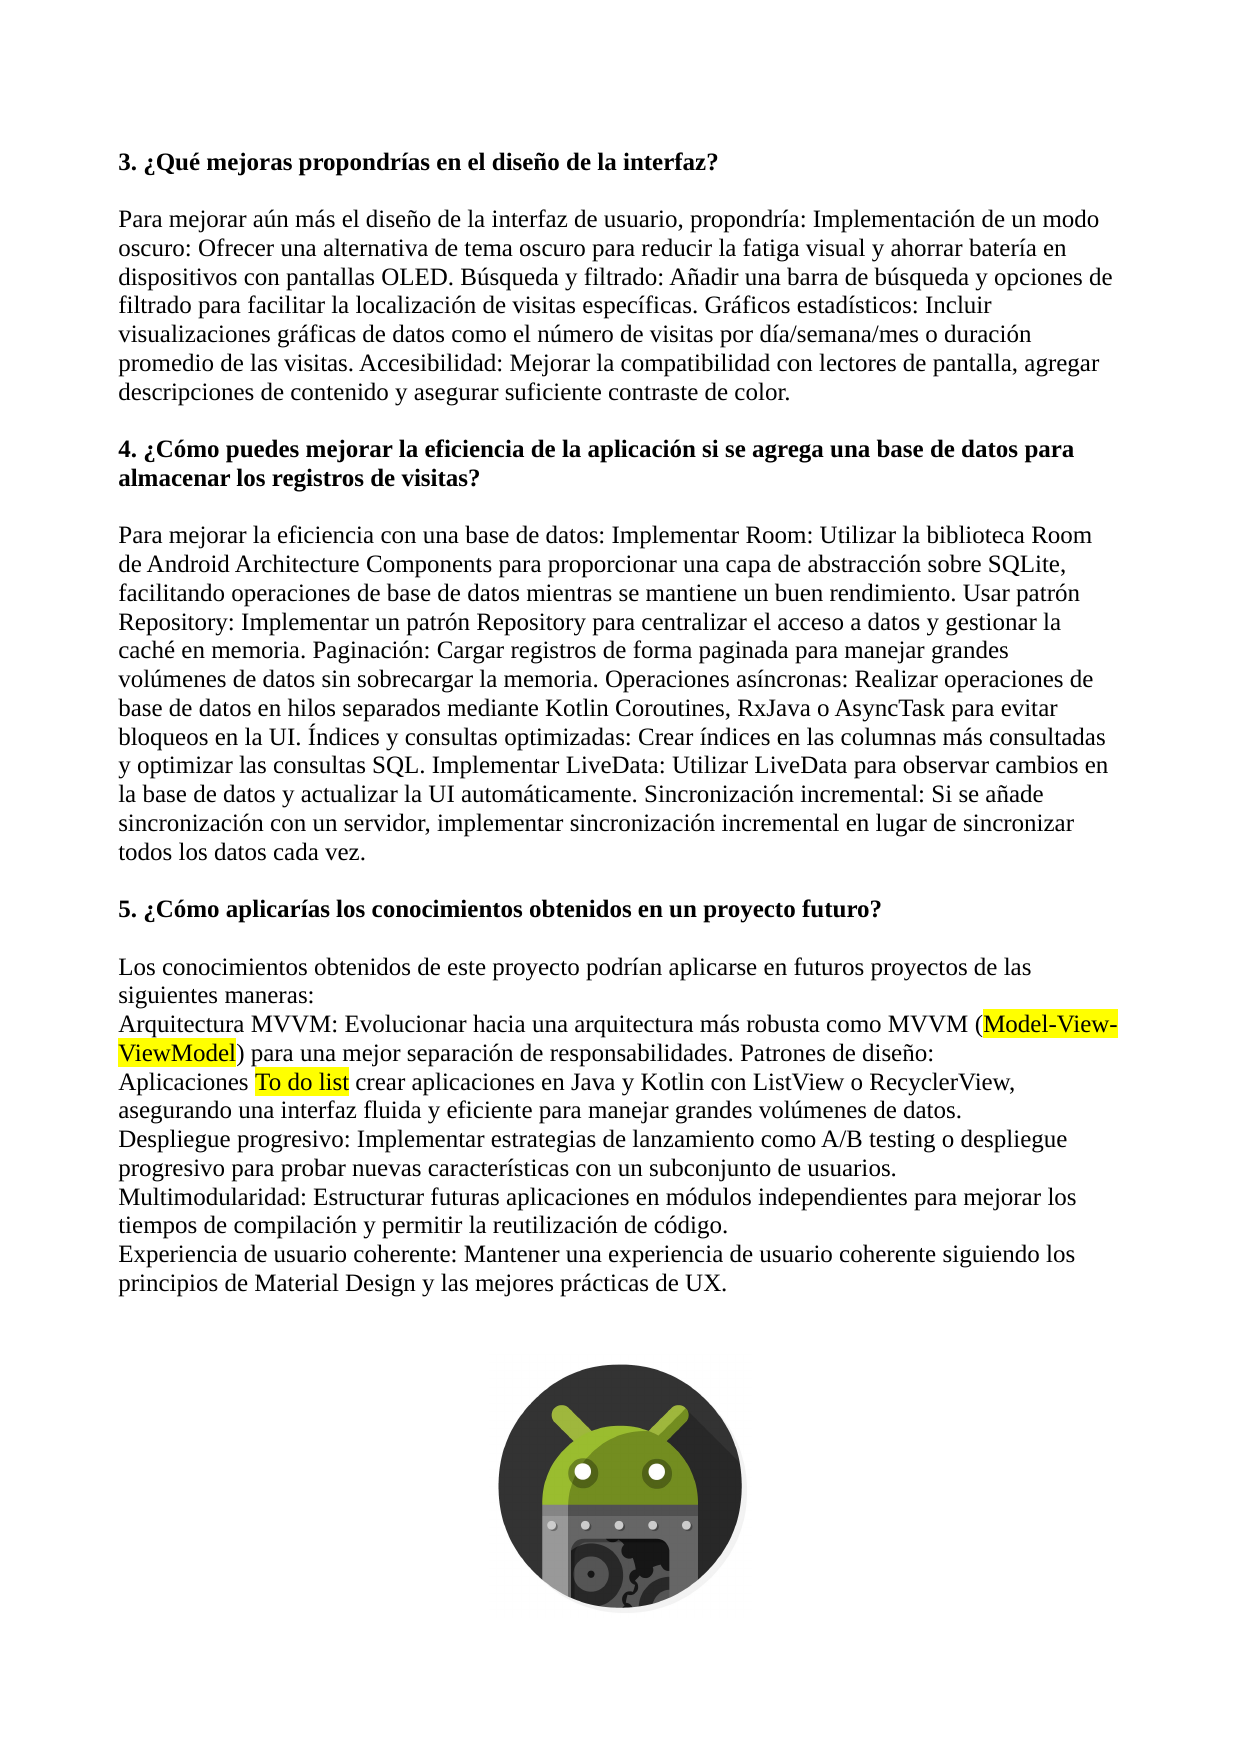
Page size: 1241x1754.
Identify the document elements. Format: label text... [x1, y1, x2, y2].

picture [488, 1354, 752, 1618]
text Los conocimientos obtenidos de este proyecto podrían aplicarse en futuros proyectos de las siguientes maneras: [118, 952, 1122, 1009]
text Multimodularidad: Estructurar futuras aplicaciones en módulos independientes para mejorar los tiempos de compilación y permitir la reutilización de código. [118, 1182, 1122, 1239]
text Para mejorar aún más el diseño de la interfaz de usuario, propondría: Implementación de un modo oscuro: Ofrecer una alternativa de tema oscuro para reducir la fatiga visual y ahorrar batería en dispositivos con pantallas OLED. Búsqueda y filtrado: Añadir una barra de búsqueda y opciones de filtrado para facilitar la localización de visitas específicas. Gráficos estadísticos: Incluir visualizaciones gráficas de datos como el número de visitas por día/semana/mes o duración promedio de las visitas. Accesibilidad: Mejorar la compatibilidad con lectores de pantalla, agregar descripciones de contenido y asegurar suficiente contraste de color. [118, 204, 1122, 406]
text Para mejorar la eficiencia con una base de datos: Implementar Room: Utilizar la biblioteca Room de Android Architecture Components para proporcionar una capa de abstracción sobre SQLite, facilitando operaciones de base de datos mientras se mantiene un buen rendimiento. Usar patrón Repository: Implementar un patrón Repository para centralizar el acceso a datos y gestionar la caché en memoria. Paginación: Cargar registros de forma paginada para manejar grandes volúmenes de datos sin sobrecargar la memoria. Operaciones asíncronas: Realizar operaciones de base de datos en hilos separados mediante Kotlin Coroutines, RxJava o AsyncTask para evitar bloqueos en la UI. Índices y consultas optimizadas: Crear índices en las columnas más consultadas y optimizar las consultas SQL. Implementar LiveData: Utilizar LiveData para observar cambios en la base de datos y actualizar la UI automáticamente. Sincronización incremental: Si se añade sincronización con un servidor, implementar sincronización incremental en lugar de sincronizar todos los datos cada vez. [118, 521, 1122, 866]
text Experiencia de usuario coherente: Mantener una experiencia de usuario coherente siguiendo los principios de Material Design y las mejores prácticas de UX. [118, 1239, 1122, 1297]
text 5. ¿Cómo aplicarías los conocimientos obtenidos en un proyecto futuro? [118, 894, 1122, 923]
text Despliegue progresivo: Implementar estrategias de lanzamiento como A/B testing o despliegue progresivo para probar nuevas características con un subconjunto de usuarios. [118, 1124, 1122, 1182]
text 3. ¿Qué mejoras propondrías en el diseño de la interfaz? [118, 147, 1122, 176]
text Arquitectura MVVM: Evolucionar hacia una arquitectura más robusta como MVVM (Model-View-ViewModel) para una mejor separación de responsabilidades. Patrones de diseño: [118, 1009, 1122, 1067]
text Aplicaciones To do list crear aplicaciones en Java y Kotlin con ListView o RecyclerView, asegurando una interfaz fluida y eficiente para manejar grandes volúmenes de datos. [118, 1067, 1122, 1124]
text 4. ¿Cómo puedes mejorar la eficiencia de la aplicación si se agrega una base de datos para almacenar los registros de visitas? [118, 434, 1122, 492]
